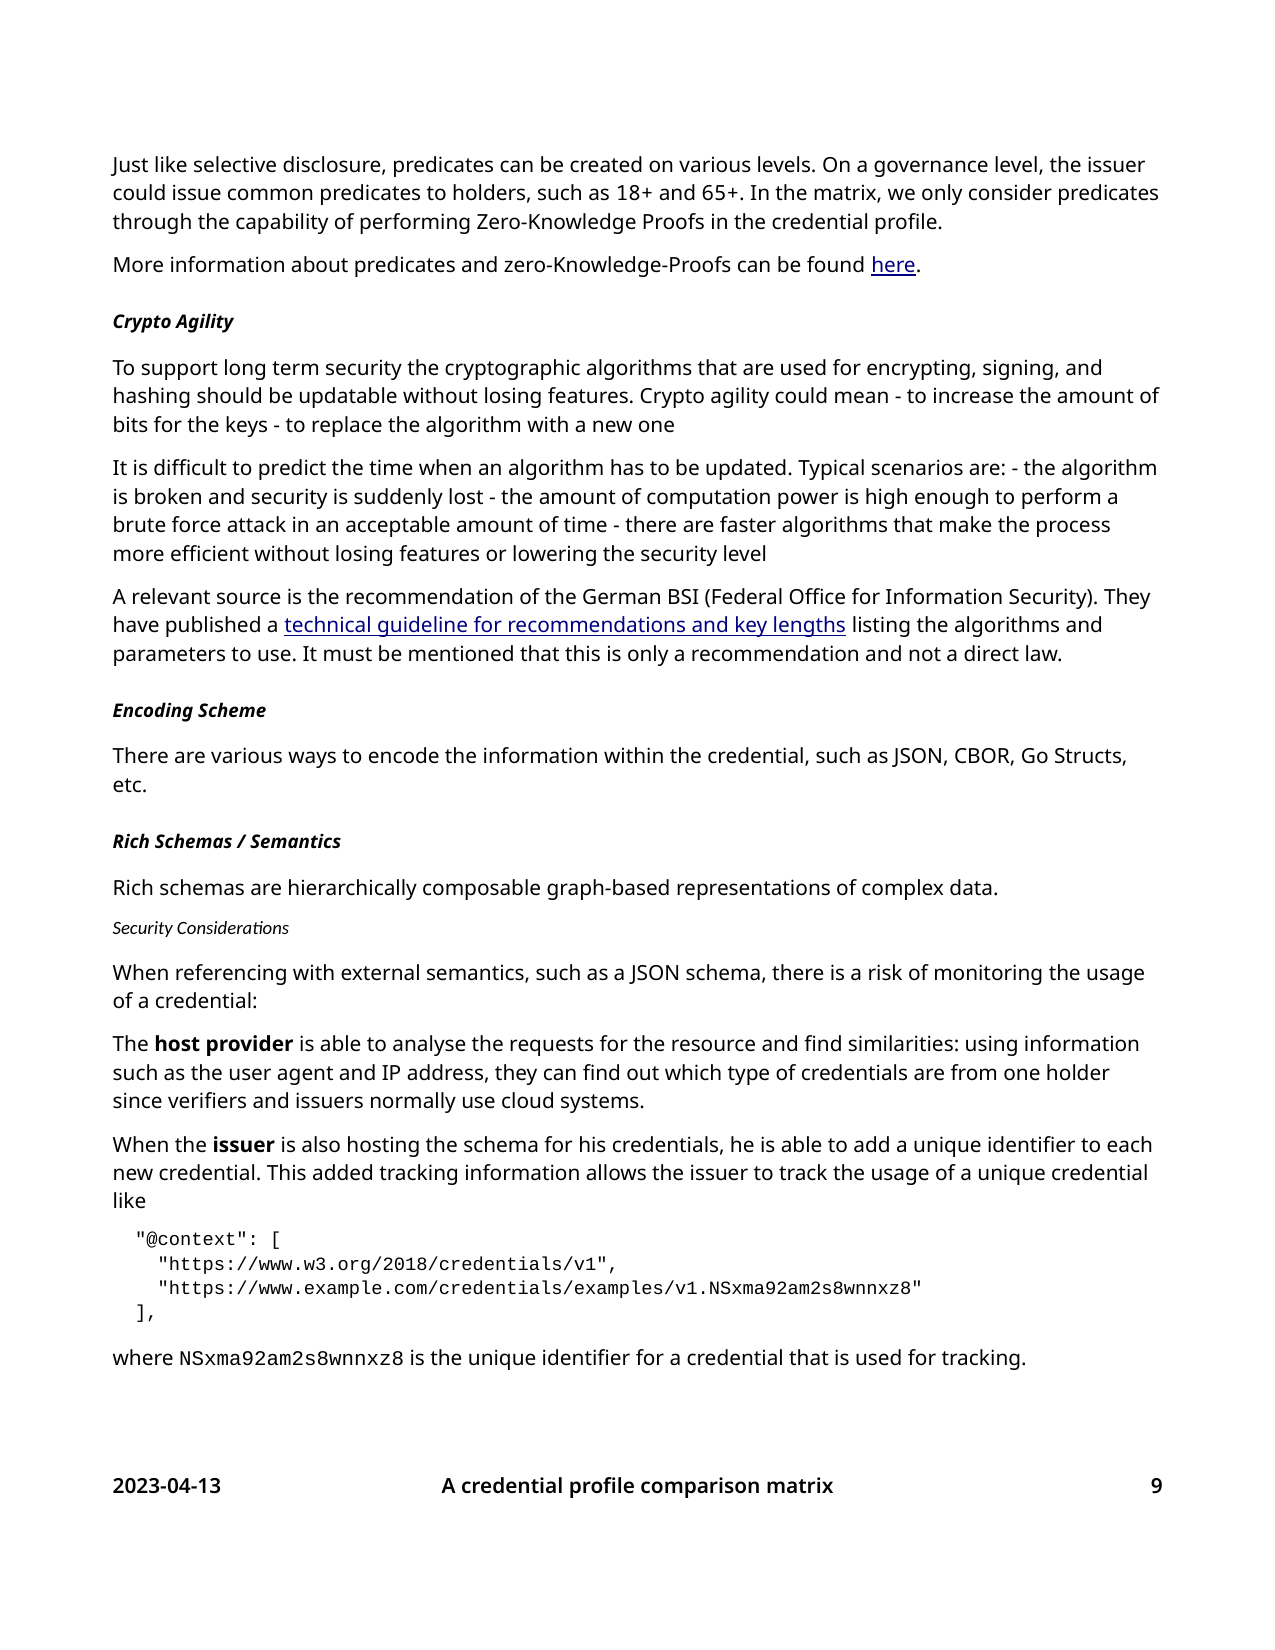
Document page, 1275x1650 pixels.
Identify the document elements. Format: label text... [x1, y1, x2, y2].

text To support long term security the cryptographic algorithms that are used for encrypting, signing, and hashing should be updatable without losing features. Crypto agility could mean - to increase the amount of bits for the keys - to replace the algorithm with a new one [112, 353, 1162, 438]
text More information about predicates and zero-Knowledge-Proofs can be found here. [112, 250, 1162, 279]
text Just like selective disclosure, predicates can be created on various levels. On a governance level, the issuer could issue common predicates to holders, such as 18+ and 65+. In the matrix, we only consider predicates through the capability of performing Zero-Knowledge Proofs in the credential profile. [112, 150, 1162, 235]
subtitle Crypto Agility [112, 309, 1162, 334]
text The host provider is able to analyse the requests for the resource and find similarities: using information such as the user agent and IP address, they can find out which type of credentials are from one holder since verifiers and issuers normally use cloud systems. [112, 1029, 1162, 1115]
subtitle Security Considerations [112, 916, 1162, 939]
text When referencing with external semantics, such as a JSON schema, there is a risk of monitoring the usage of a credential: [112, 958, 1162, 1014]
text ], [112, 1303, 1162, 1324]
text "@context": [ [112, 1230, 1162, 1251]
text When the issuer is also hosting the schema for his credentials, he is able to add a unique identifier to each new credential. This added tracking information allows the issuer to track the usage of a unique credential like [112, 1130, 1162, 1215]
subtitle Rich Schemas / Semantics [112, 828, 1162, 854]
text A relevant source is the recommendation of the German BSI (Federal Office for Information Security). They have published a technical guideline for recommendations and key lengths listing the algorithms and parameters to use. It must be mentioned that this is only a recommendation and not a direct law. [112, 582, 1162, 667]
text It is difficult to predict the time when an algorithm has to be updated. Typical scenarios are: - the algorithm is broken and security is suddenly lost - the amount of computation power is high enough to perform a brute force attack in an acceptable amount of time - there are faster algorithms that make the process more efficient without losing features or lowering the security level [112, 453, 1162, 567]
text "https://www.example.com/credentials/examples/v1.NSxma92am2s8wnnxz8" [112, 1279, 1162, 1300]
text "https://www.w3.org/2018/credentials/v1", [112, 1254, 1162, 1276]
text where NSxma92am2s8wnnxz8 is the unique identifier for a credential that is used for tracking. [112, 1343, 1162, 1371]
text Rich schemas are hierarchically composable graph-based representations of complex data. [112, 873, 1162, 901]
text There are various ways to encode the information within the credential, such as JSON, CBOR, Go Structs, etc. [112, 742, 1162, 798]
subtitle Encoding Scheme [112, 697, 1162, 723]
